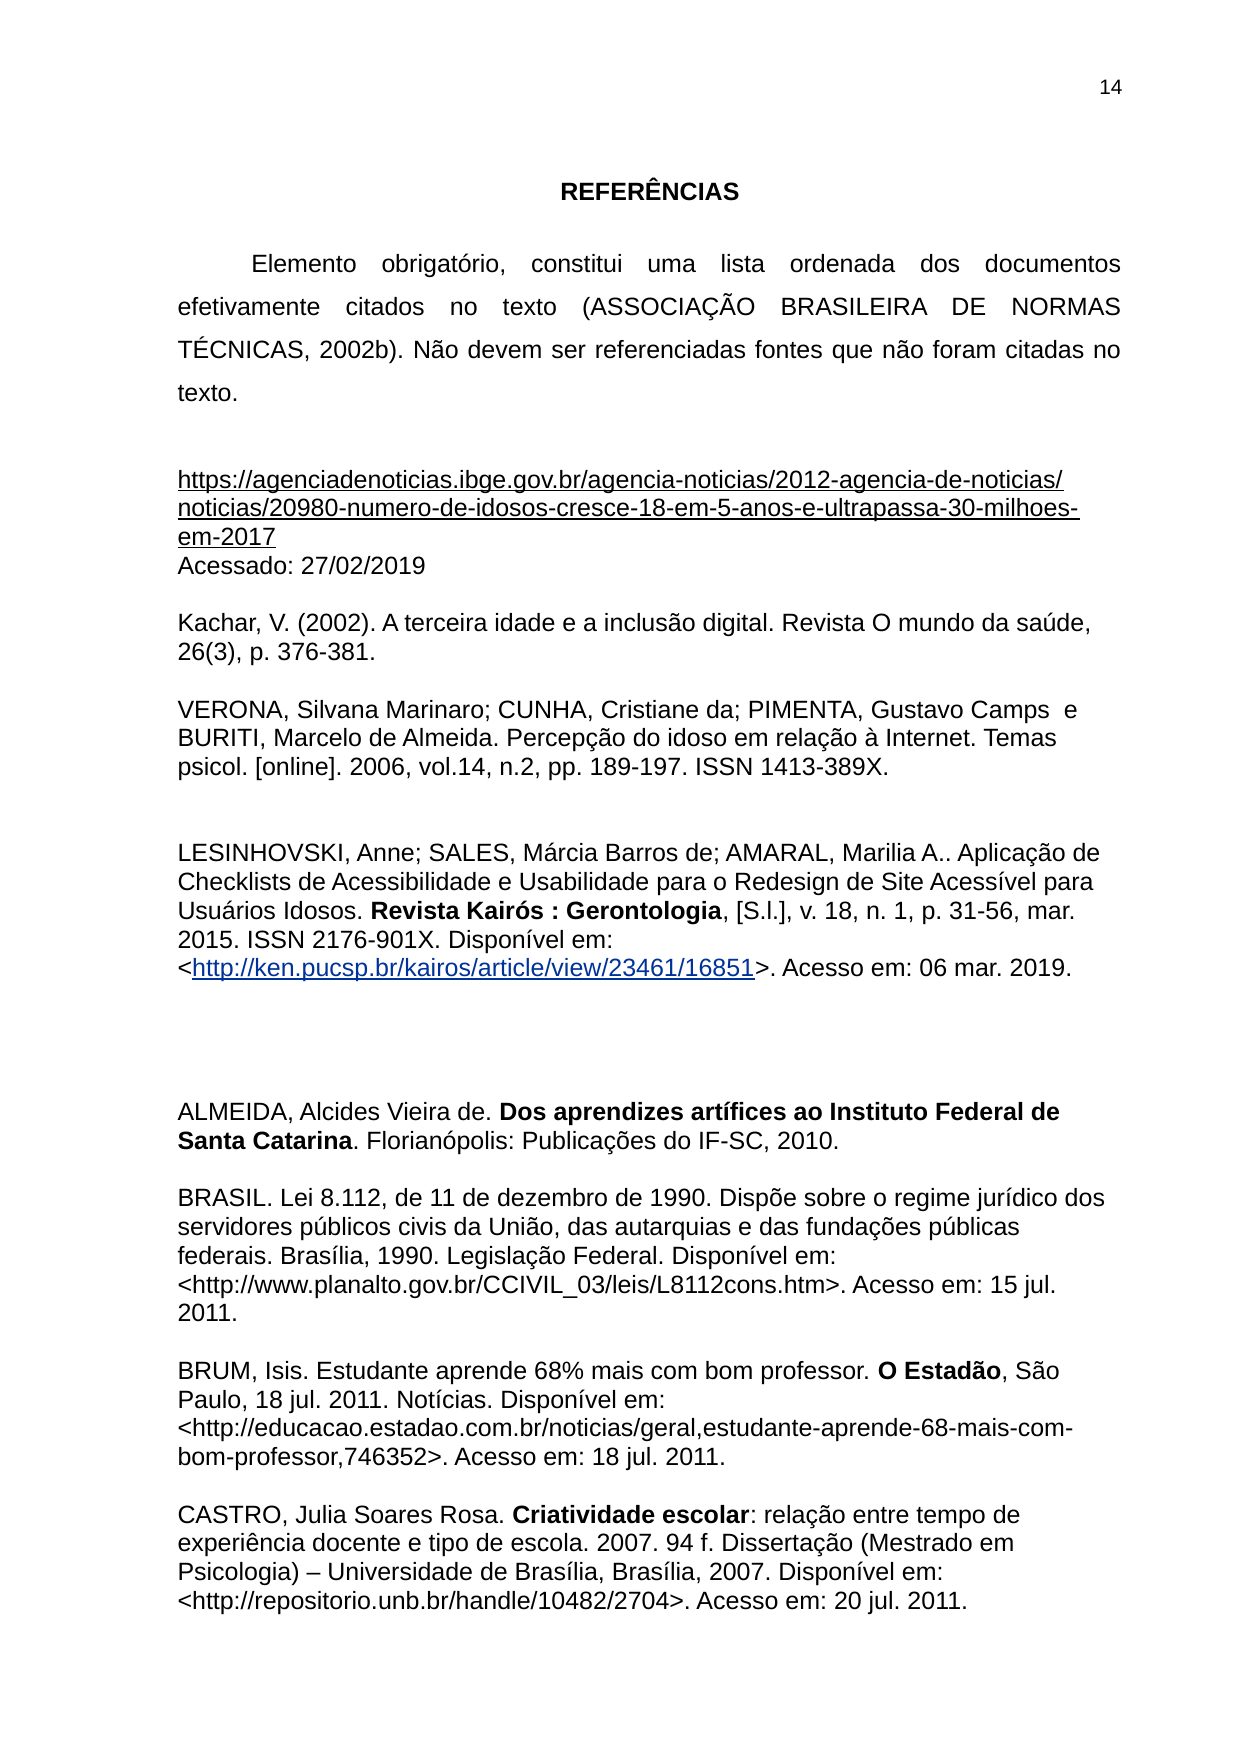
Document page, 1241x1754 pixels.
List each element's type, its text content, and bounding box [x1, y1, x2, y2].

text BRASIL. Lei 8.112, de 11 de dezembro de 1990. Dispõe sobre o regime jurídico dos servidores públicos civis da União, das autarquias e das fundações públicas federais. Brasília, 1990. Legislação Federal. Disponível em: <http://www.planalto.gov.br/CCIVIL_03/leis/L8112cons.htm>. Acesso em: 15 jul. 2011. [177, 1183, 1122, 1327]
text ALMEIDA, Alcides Vieira de. Dos aprendizes artífices ao Instituto Federal de Santa Catarina. Florianópolis: Publicações do IF-SC, 2010. [177, 1097, 1122, 1155]
text BRUM, Isis. Estudante aprende 68% mais com bom professor. O Estadão, São Paulo, 18 jul. 2011. Notícias. Disponível em: <http://educacao.estadao.com.br/noticias/geral,estudante-aprende-68-mais-com-bom-professor,746352>. Acesso em: 18 jul. 2011. [177, 1356, 1122, 1471]
text Kachar, V. (2002). A terceira idade e a inclusão digital. Revista O mundo da saúde, 26(3), p. 376-381. [177, 608, 1122, 666]
text VERONA, Silvana Marinaro; CUNHA, Cristiane da; PIMENTA, Gustavo Camps e BURITI, Marcelo de Almeida. Percepção do idoso em relação à Internet. Temas psicol. [online]. 2006, vol.14, n.2, pp. 189-197. ISSN 1413-389X. [177, 695, 1122, 781]
subtitle REFERÊNCIAS [177, 177, 1122, 206]
text CASTRO, Julia Soares Rosa. Criatividade escolar: relação entre tempo de experiência docente e tipo de escola. 2007. 94 f. Dissertação (Mestrado em Psicologia) – Universidade de Brasília, Brasília, 2007. Disponível em: <http://repositorio.unb.br/handle/10482/2704>. Acesso em: 20 jul. 2011. [177, 1500, 1122, 1615]
text Elemento obrigatório, constitui uma lista ordenada dos documentos efetivamente citados no texto (ASSOCIAÇÃO BRASILEIRA DE NORMAS TÉCNICAS, 2002b). Não devem ser referenciadas fontes que não foram citadas no texto. [177, 249, 1122, 407]
text LESINHOVSKI, Anne; SALES, Márcia Barros de; AMARAL, Marilia A.. Aplicação de Checklists de Acessibilidade e Usabilidade para o Redesign de Site Acessível para Usuários Idosos. Revista Kairós : Gerontologia, [S.l.], v. 18, n. 1, p. 31-56, mar. 2015. ISSN 2176-901X. Disponível em: <http://ken.pucsp.br/kairos/article/view/23461/16851>. Acesso em: 06 mar. 2019. [177, 838, 1122, 982]
text https://agenciadenoticias.ibge.gov.br/agencia-noticias/2012-agencia-de-noticias/noticias/20980-numero-de-idosos-cresce-18-em-5-anos-e-ultrapassa-30-milhoes-em-2017 [177, 465, 1122, 551]
text Acessado: 27/02/2019 [177, 551, 1122, 580]
